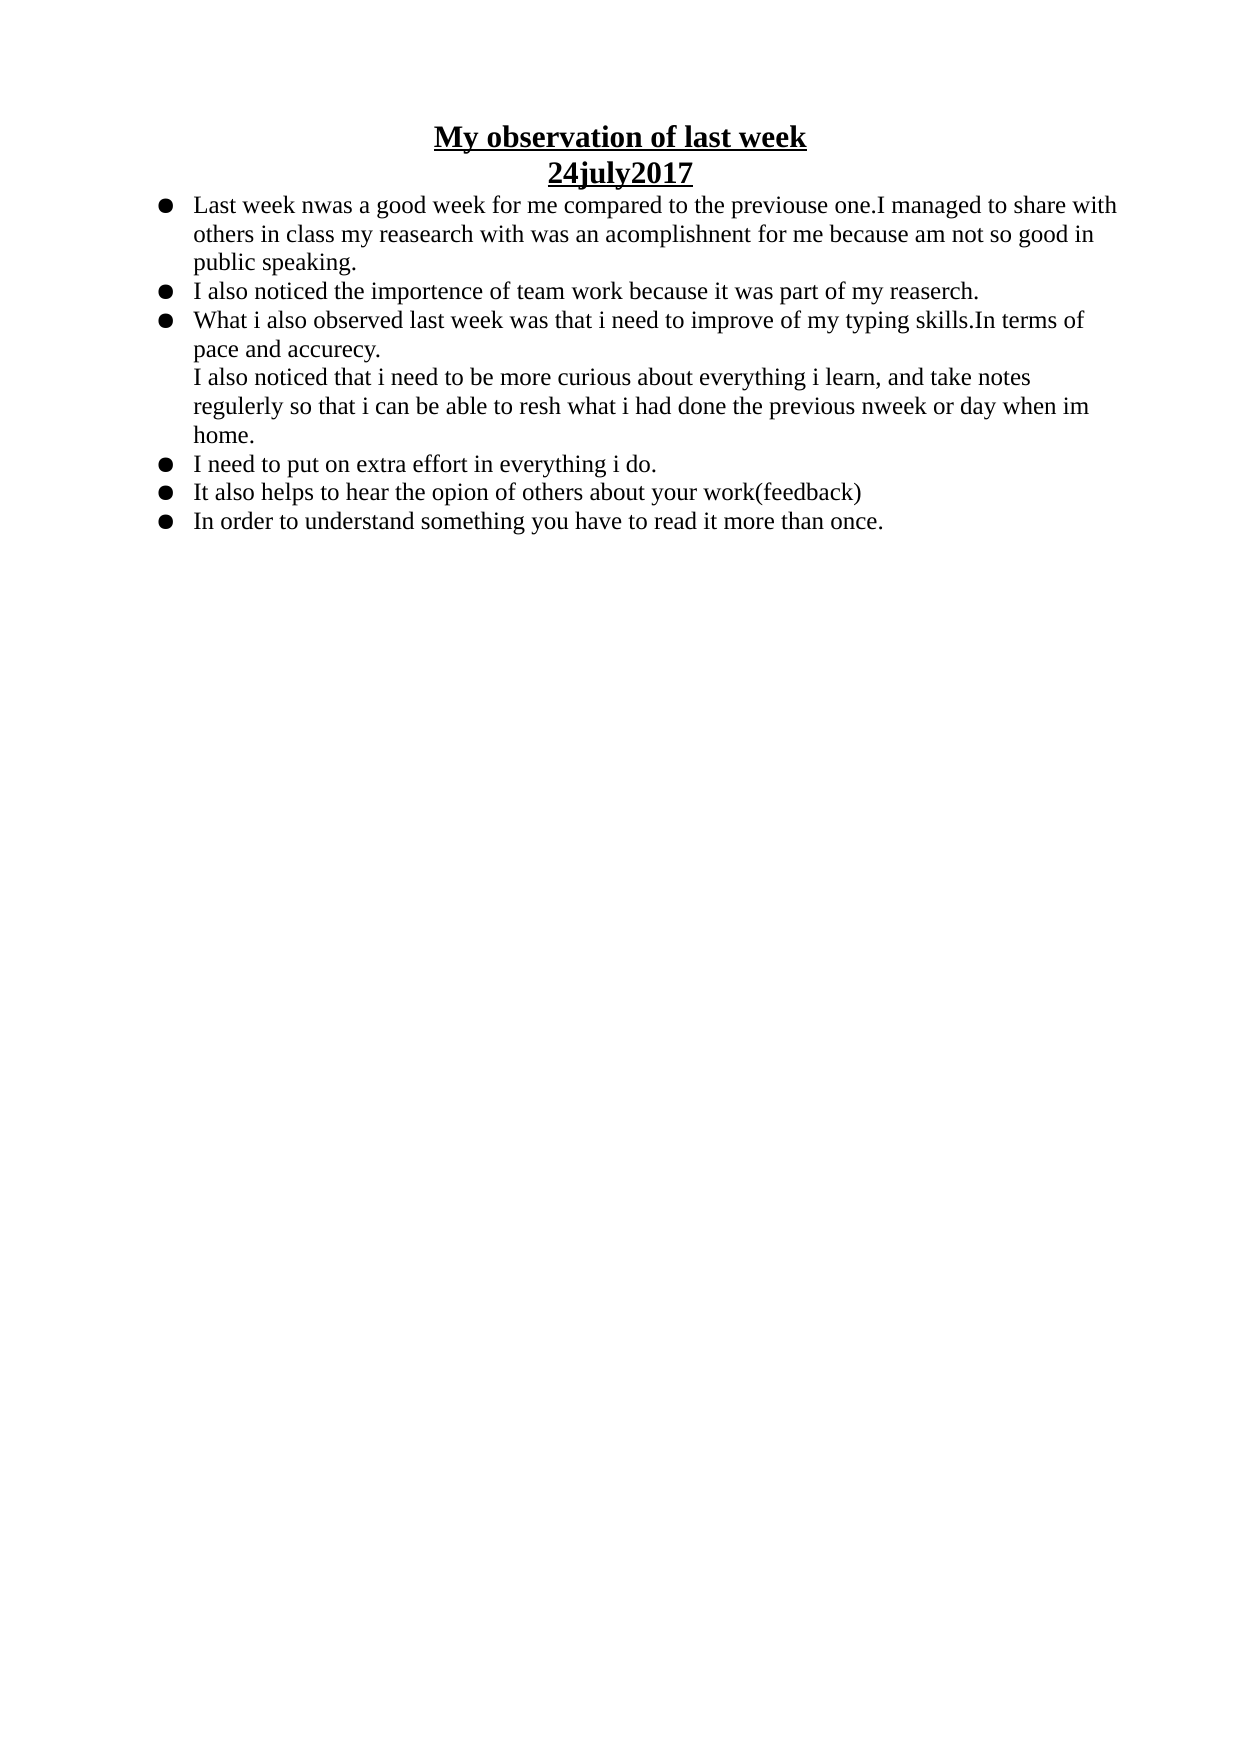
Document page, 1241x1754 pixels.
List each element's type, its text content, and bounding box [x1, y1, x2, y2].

list What i also observed last week was that i need to improve of my typing skills.In terms of pace and accurecy. [156, 305, 1122, 362]
text My observation of last week [118, 118, 1122, 154]
list In order to understand something you have to read it more than once. [156, 506, 1122, 535]
list I need to put on extra effort in everything i do. [156, 449, 1122, 477]
text 24july2017 [118, 154, 1122, 190]
list I also noticed that i need to be more curious about everything i learn, and take notes regulerly so that i can be able to resh what i had done the previous nweek or day when im home. [156, 362, 1122, 449]
list It also helps to hear the opion of others about your work(feedback) [156, 477, 1122, 506]
list I also noticed the importence of team work because it was part of my reaserch. [156, 276, 1122, 305]
list Last week nwas a good week for me compared to the previouse one.I managed to share with others in class my reasearch with was an acomplishnent for me because am not so good in public speaking. [156, 190, 1122, 276]
